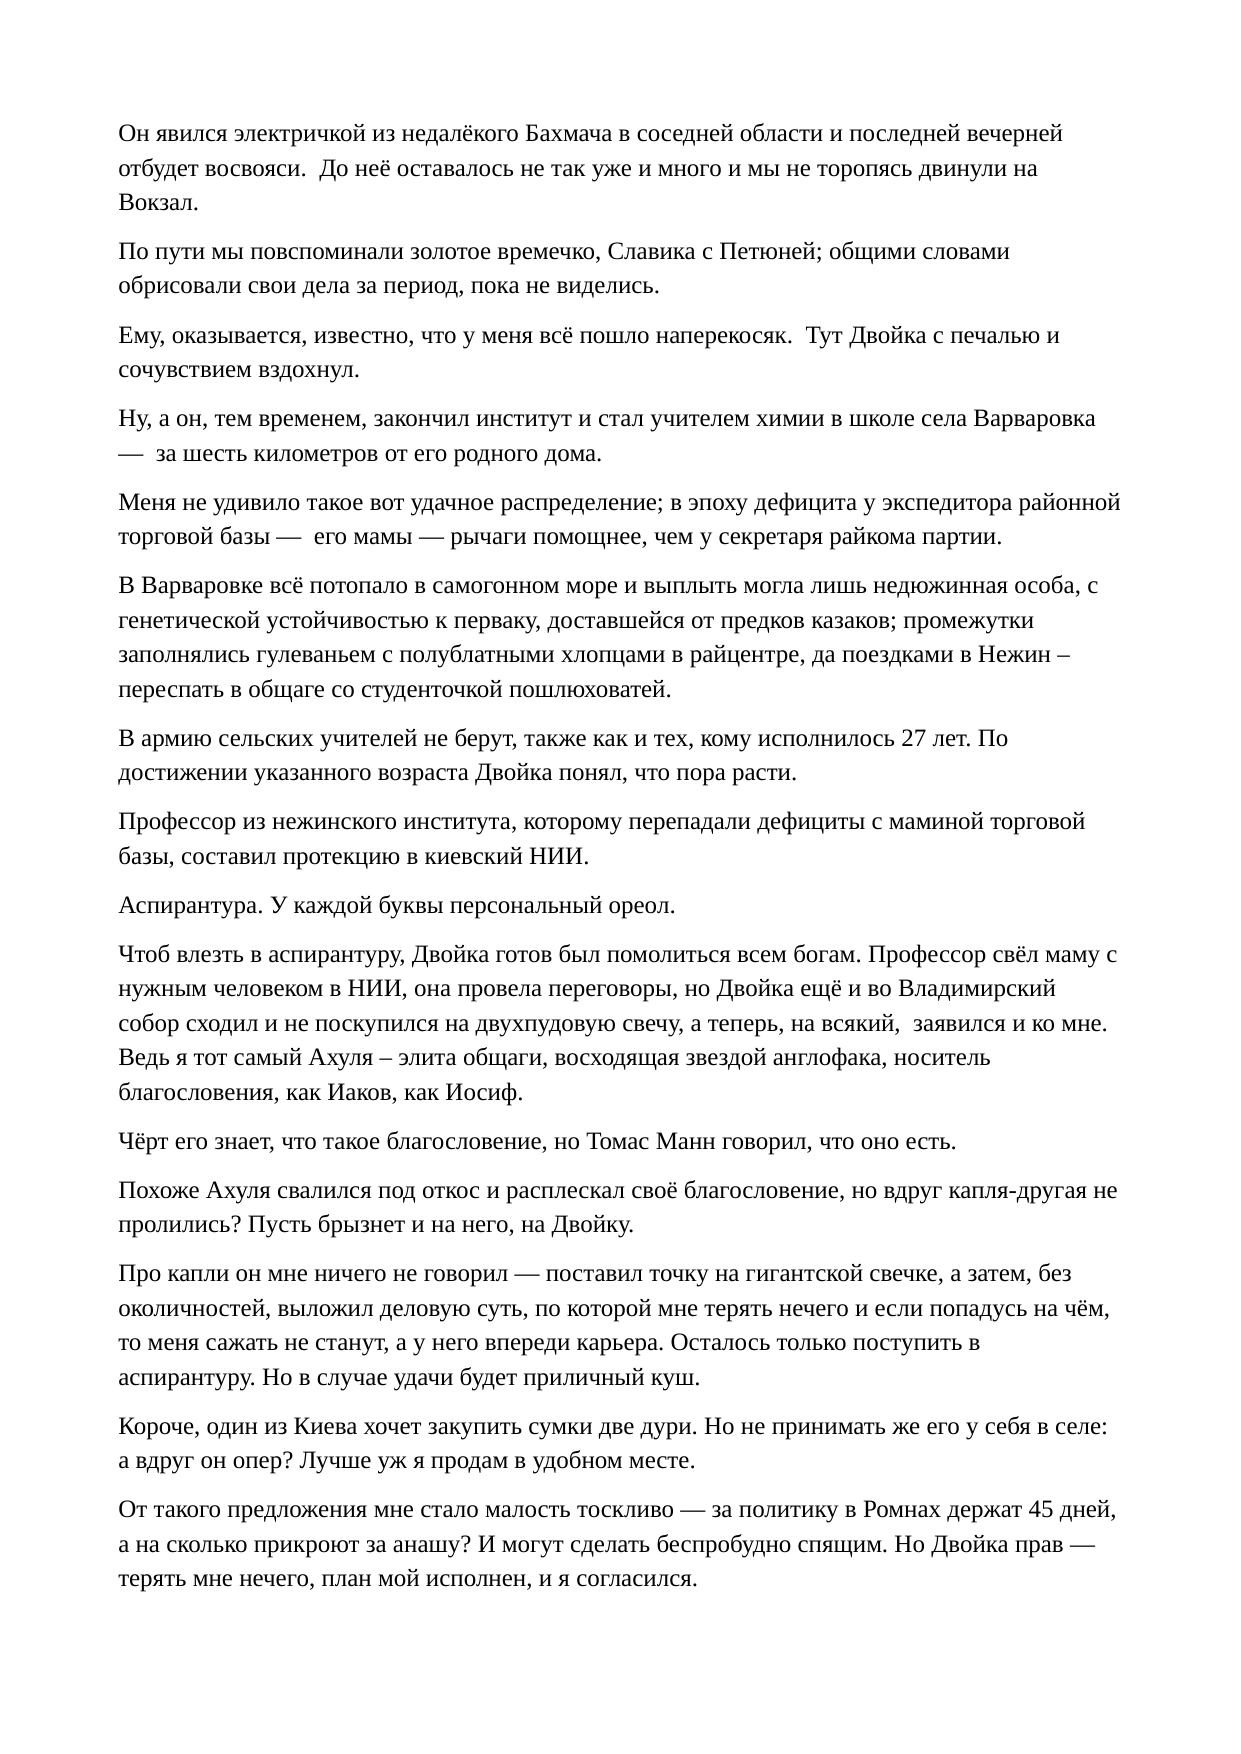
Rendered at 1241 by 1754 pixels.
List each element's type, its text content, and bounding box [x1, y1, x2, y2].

text По пути мы повспоминали золотое времечко, Славика с Петюней; общими словами обрисовали свои дела за период, пока не виделись. [118, 236, 1122, 299]
text От такого предложения мне стало малость тоскливо — за политику в Ромнах держат 45 дней, а на сколько прикроют за анашу? И могут сделать беспробудно спящим. Но Двойка прав — терять мне нечего, план мой исполнен, и я согласился. [118, 1494, 1122, 1592]
text Ну, а он, тем временем, закончил институт и стал учителем химии в школе села Варваровка — за шесть километров от его родного дома. [118, 403, 1122, 466]
text Короче, один из Киева хочет закупить сумки две дури. Но не принимать же его у себя в селе: а вдруг он опер? Лучше уж я продам в удобном месте. [118, 1411, 1122, 1474]
text Он явился электричкой из недалёкого Бахмача в соседней области и последней вечерней отбудет восвояси. До неё оставалось не так уже и много и мы не торопясь двинули на Вокзал. [118, 118, 1122, 216]
text Чёрт его знает, что такое благословение, но Томас Манн говорил, что оно есть. [118, 1126, 1122, 1155]
text Профессор из нежинского института, которому перепадали дефициты с маминой торговой базы, составил протекцию в киевский НИИ. [118, 806, 1122, 869]
text В Варваровке всё потопало в самогонном море и выплыть могла лишь недюжинная особа, с генетической устойчивостью к перваку, доставшейся от предков казаков; промежутки заполнялись гулеваньем с полублатными хлопцами в райцентре, да поездками в Нежин – переспать в общаге со студенточкой пошлюховатей. [118, 570, 1122, 702]
text Аспирантура. У каждой буквы персональный ореол. [118, 890, 1122, 919]
text Похоже Ахуля свалился под откос и расплескал своё благословение, но вдруг капля-другая не пролились? Пусть брызнет и на него, на Двойку. [118, 1175, 1122, 1238]
text Про капли он мне ничего не говорил — поставил точку на гигантской свечке, а затем, без околичностей, выложил деловую суть, по которой мне терять нечего и если попадусь на чём, то меня сажать не станут, а у него впереди карьера. Осталось только поступить в аспирантуру. Но в случае удачи будет приличный куш. [118, 1258, 1122, 1391]
text В армию сельских учителей не берут, также как и тех, кому исполнилось 27 лет. По достижении указанного возраста Двойка понял, что пора расти. [118, 723, 1122, 786]
text Меня не удивило такое вот удачное распределение; в эпоху дефицита у экспедитора районной торговой базы — его мамы — рычаги помощнее, чем у секретаря райкома партии. [118, 487, 1122, 550]
text Чтоб влезть в аспирантуру, Двойка готов был помолиться всем богам. Профессор свёл маму с нужным человеком в НИИ, она провела переговоры, но Двойка ещё и во Владимирский собор сходил и не поскупился на двухпудовую свечу, а теперь, на всякий, заявился и ко мне. Ведь я тот самый Ахуля – элита общаги, восходящая звездой англофака, носитель благословения, как Иаков, как Иосиф. [118, 939, 1122, 1106]
text Ему, оказывается, известно, что у меня всё пошло наперекосяк. Тут Двойка с печалью и сочувствием вздохнул. [118, 320, 1122, 383]
